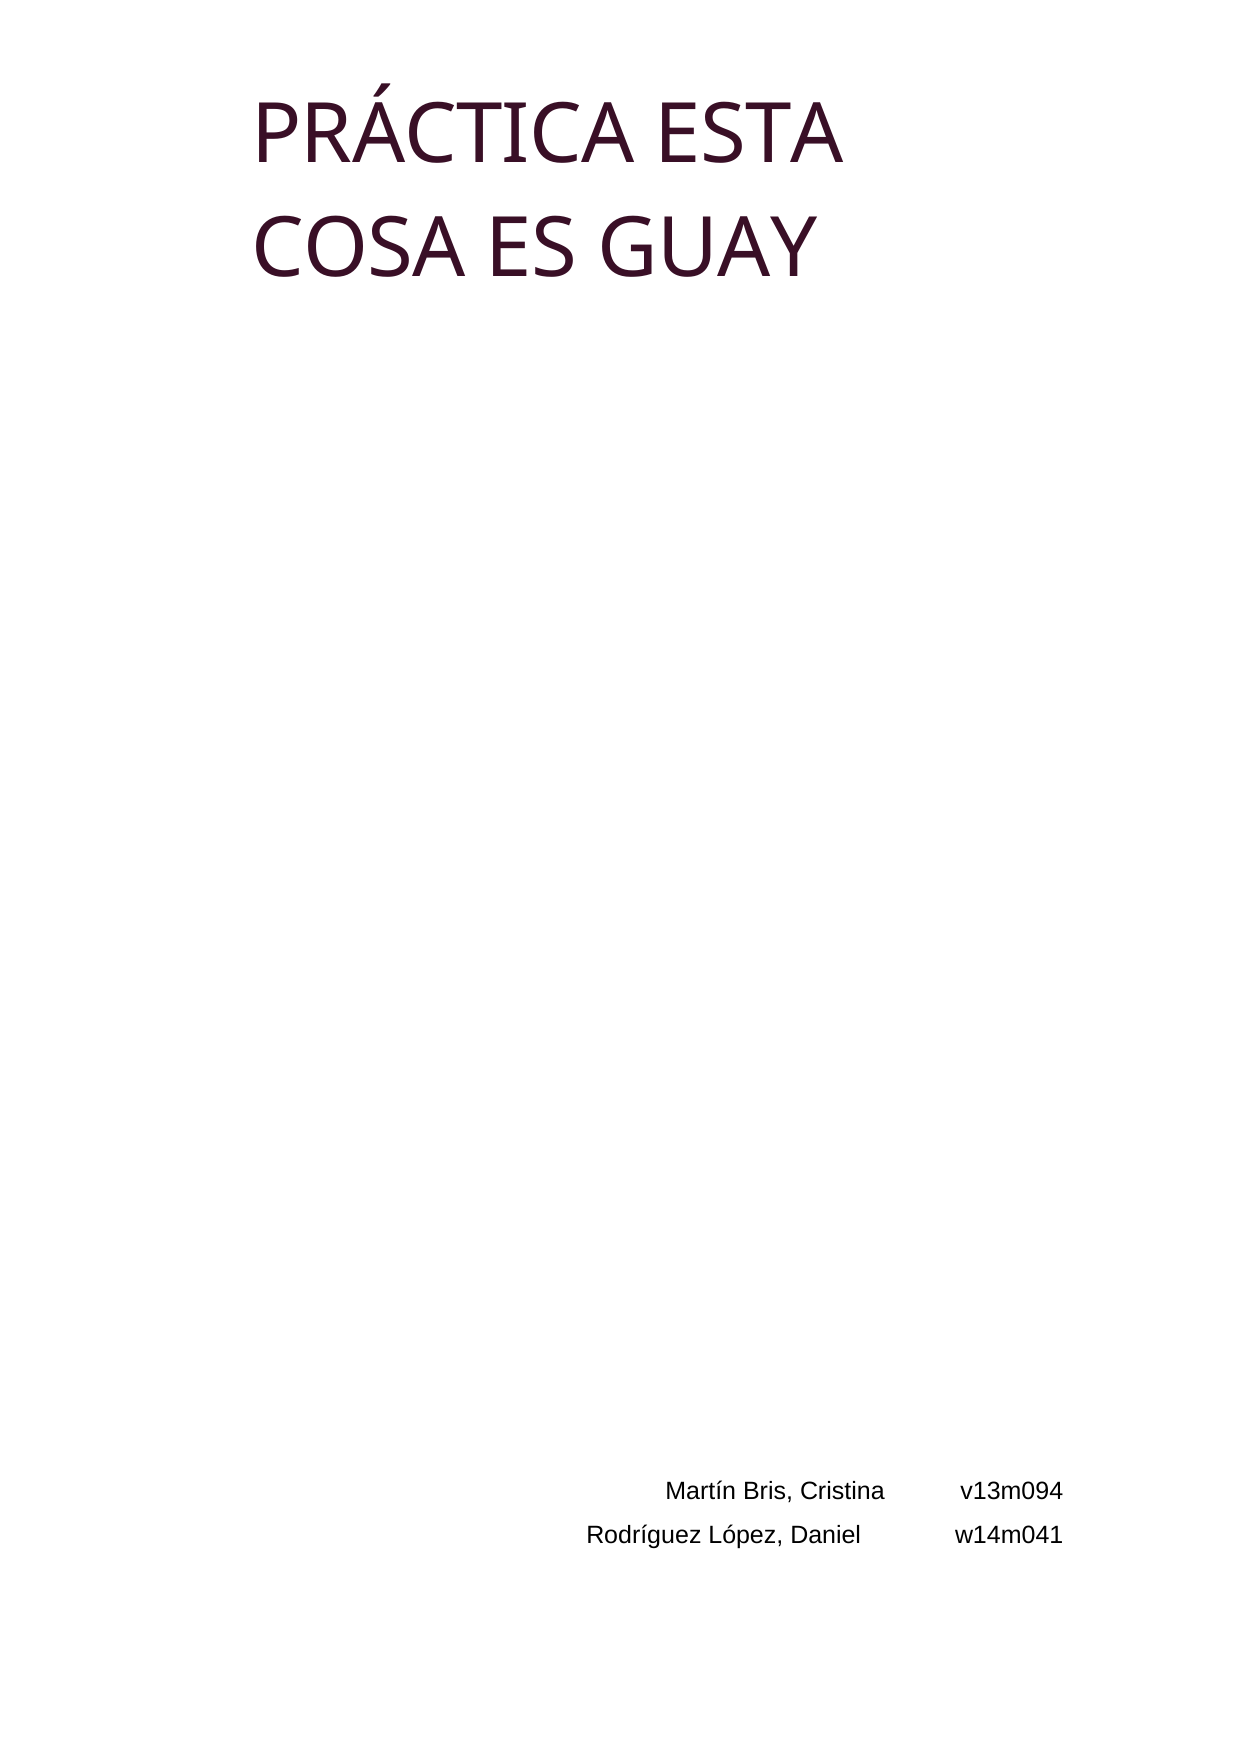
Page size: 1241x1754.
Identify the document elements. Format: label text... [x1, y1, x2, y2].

text Martín Bris, Cristina v13m094 [177, 1476, 1063, 1505]
text Rodríguez López, Daniel w14m041 [177, 1520, 1063, 1549]
text PRÁCTICA ESTA COSA ES GUAY [251, 74, 1063, 301]
